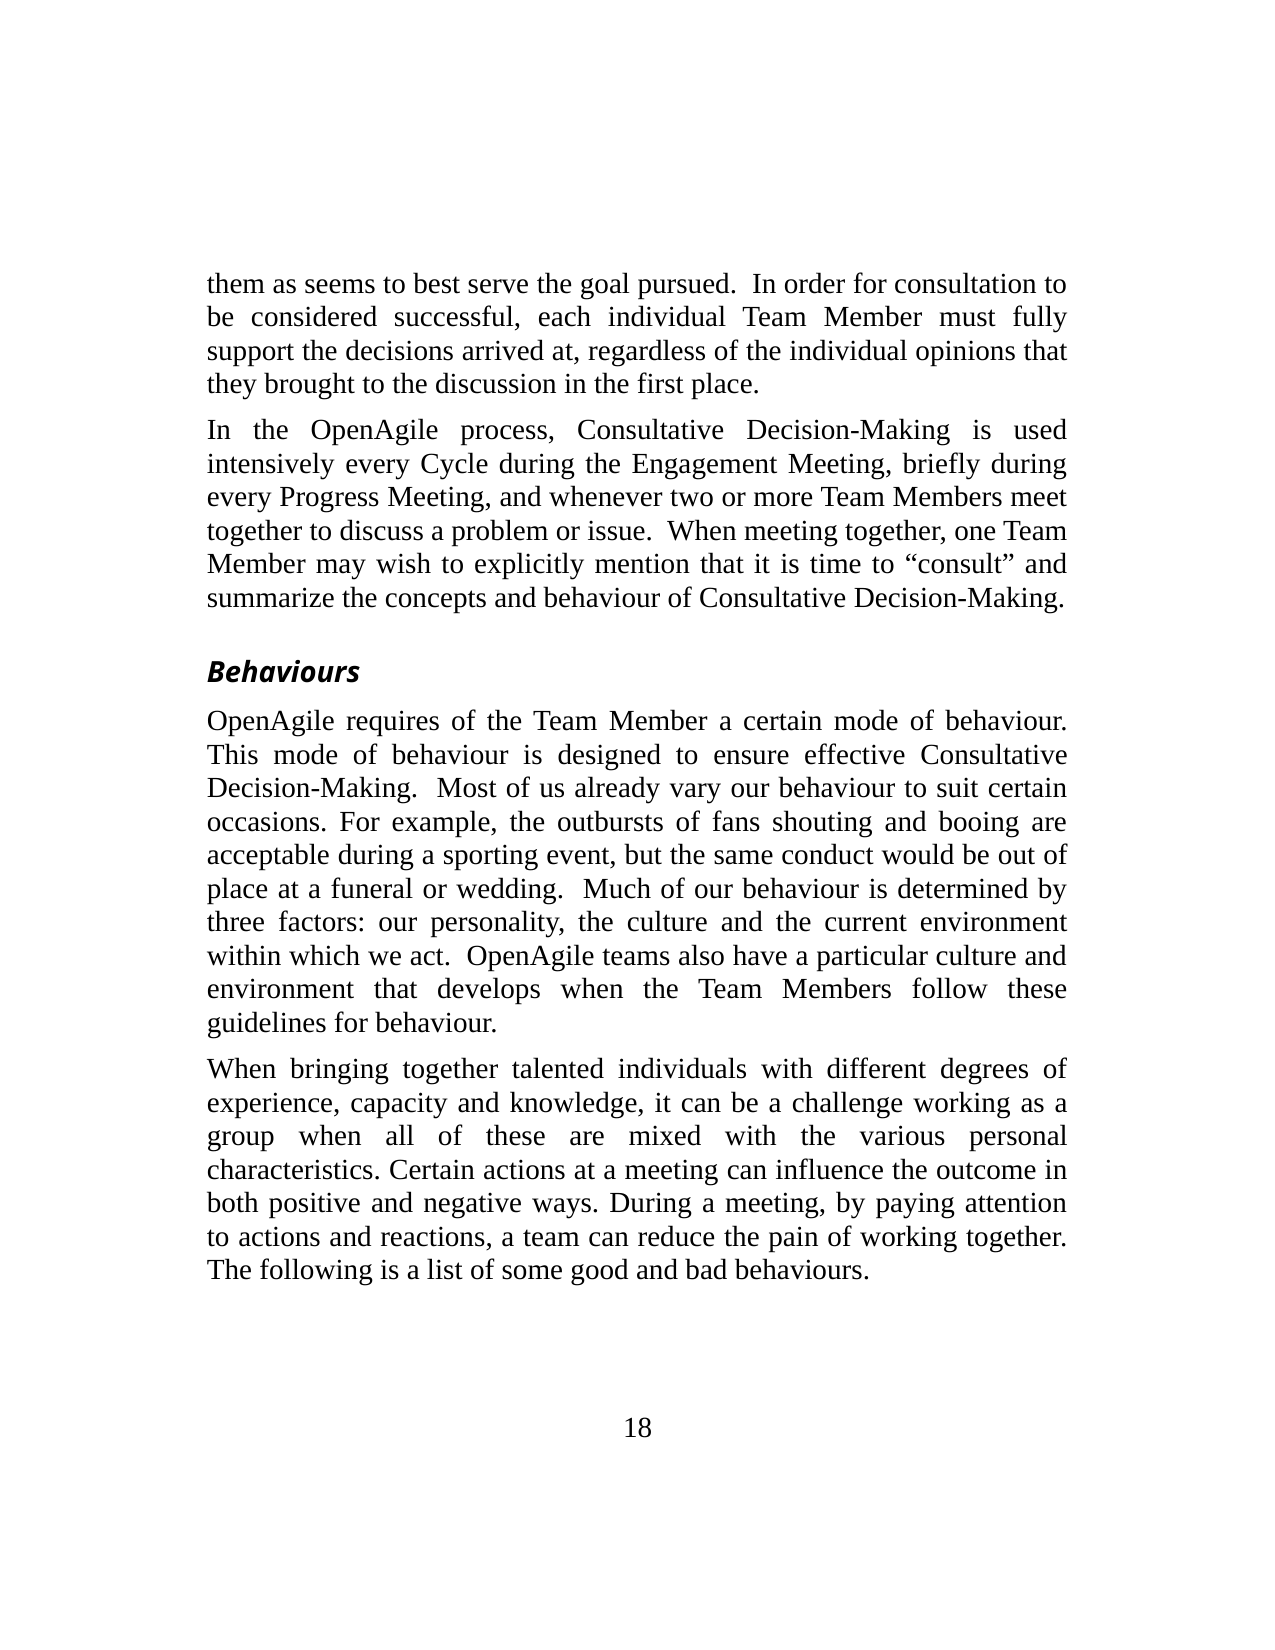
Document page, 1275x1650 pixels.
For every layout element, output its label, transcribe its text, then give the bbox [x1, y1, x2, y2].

subtitle Behaviours [207, 651, 1068, 691]
text OpenAgile requires of the Team Member a certain mode of behaviour. This mode of behaviour is designed to ensure effective Consultative Decision-Making. Most of us already vary our behaviour to suit certain occasions. For example, the outbursts of fans shouting and booing are acceptable during a sporting event, but the same conduct would be out of place at a funeral or wedding. Much of our behaviour is determined by three factors: our personality, the culture and the current environment within which we act. OpenAgile teams also have a particular culture and environment that develops when the Team Members follow these guidelines for behaviour. [207, 703, 1068, 1039]
text them as seems to best serve the goal pursued. In order for consultation to be considered successful, each individual Team Member must fully support the decisions arrived at, regardless of the individual opinions that they brought to the discussion in the first place. [207, 266, 1068, 400]
text In the OpenAgile process, Consultative Decision-Making is used intensively every Cycle during the Engagement Meeting, briefly during every Progress Meeting, and whenever two or more Team Members meet together to discuss a problem or issue. When meeting together, one Team Member may wish to explicitly mention that it is time to “consult” and summarize the concepts and behaviour of Consultative Decision-Making. [207, 412, 1068, 614]
text When bringing together talented individuals with different degrees of experience, capacity and knowledge, it can be a challenge working as a group when all of these are mixed with the various personal characteristics. Certain actions at a meeting can influence the outcome in both positive and negative ways. During a meeting, by paying attention to actions and reactions, a team can reduce the pain of working together. The following is a list of some good and bad behaviours. [207, 1051, 1068, 1286]
